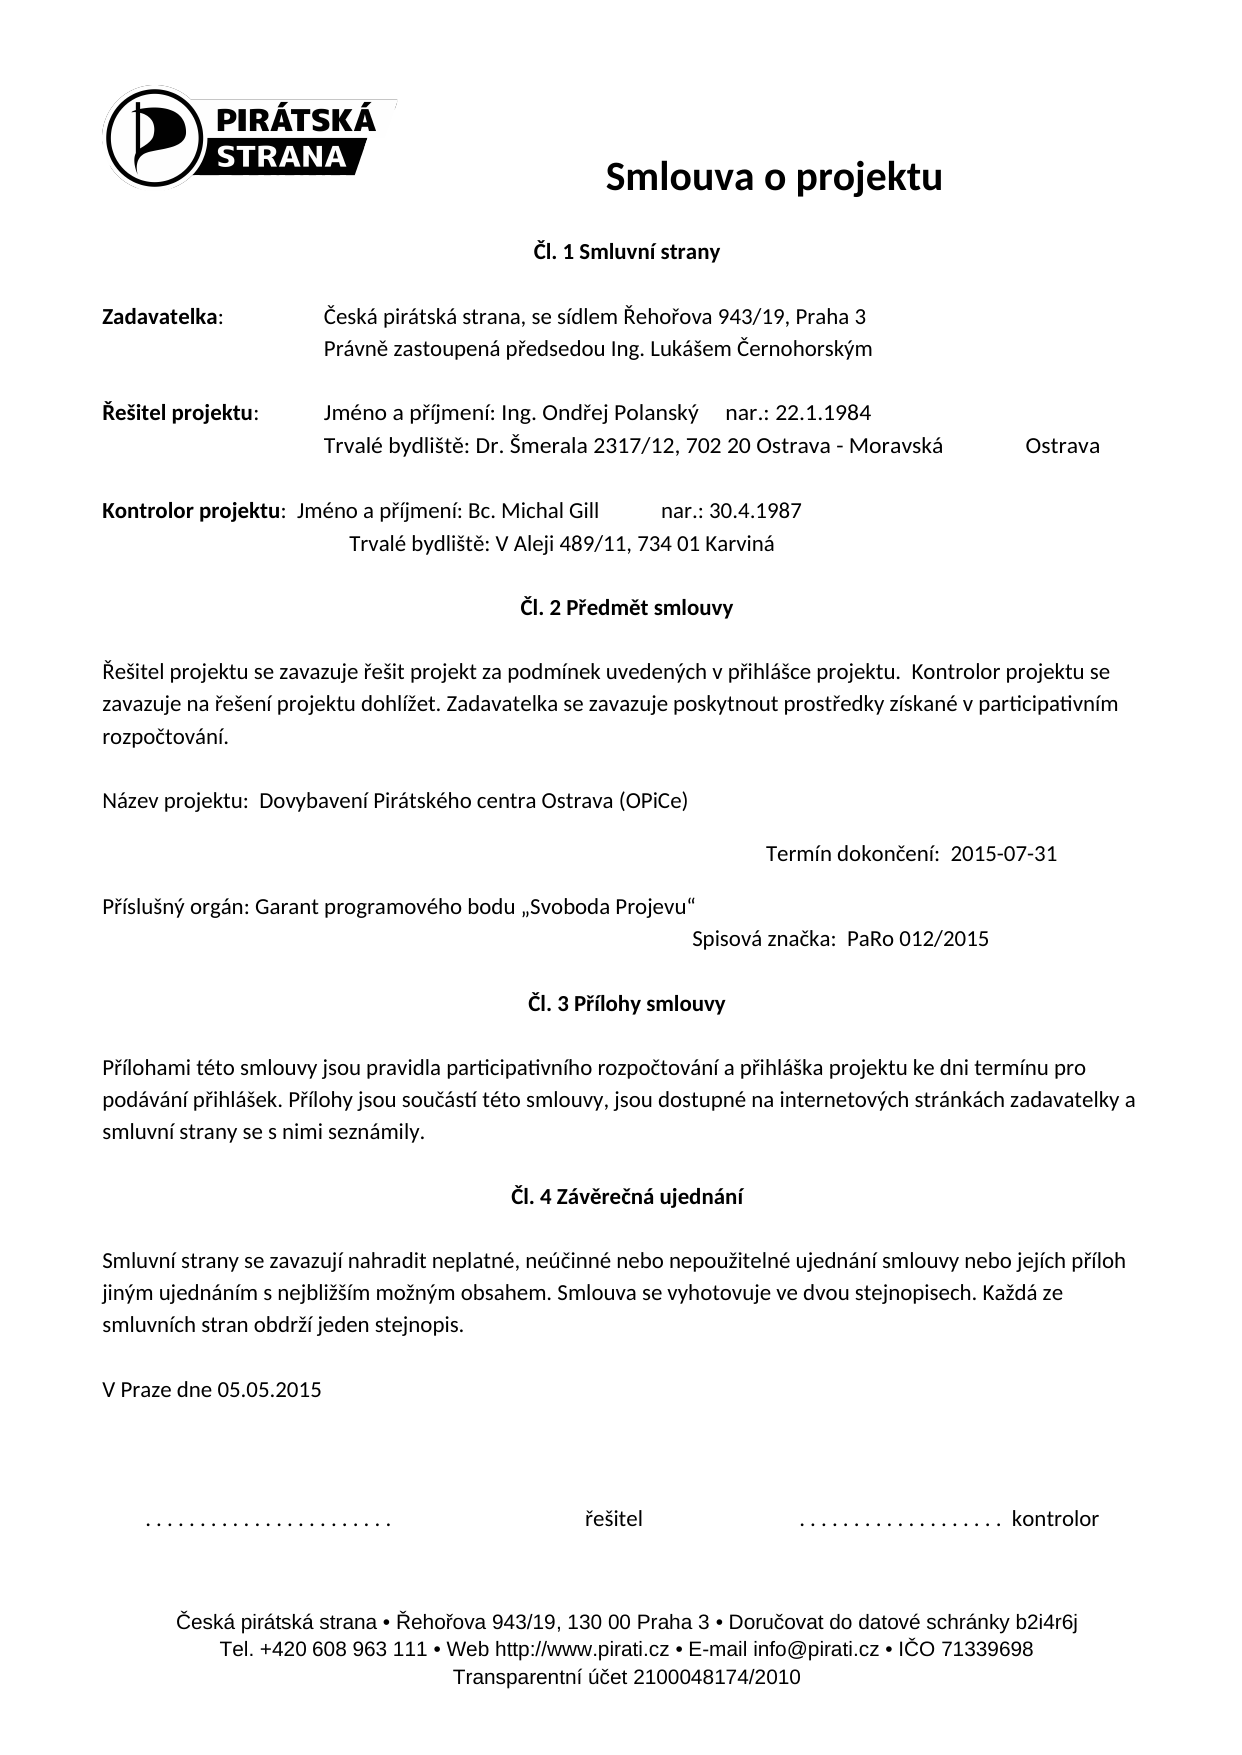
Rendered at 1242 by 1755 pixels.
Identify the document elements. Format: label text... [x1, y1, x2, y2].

picture [102, 85, 398, 191]
text . . . . . . . . . . . . . . . . . . . . . . . [102, 1504, 435, 1532]
text Kontrolor projektu: Jméno a příjmení: Bc. Michal Gill nar.: 30.4.1987 [102, 496, 1152, 524]
text . . . . . . . . . . . . . . . . . . . kontrolor [793, 1504, 1106, 1532]
text Zadavatelka: Česká pirátská strana, se sídlem Řehořova 943/19, Praha 3 [102, 302, 1152, 330]
text Trvalé bydliště: Dr. Šmerala 2317/12, 702 20 Ostrava - Moravská Ostrava [102, 431, 1151, 492]
text Přílohami této smlouvy jsou pravidla participativního rozpočtování a přihláška projektu ke dni termínu pro podávání přihlášek. Přílohy jsou součástí této smlouvy, jsou dostupné na internetových stránkách zadavatelky a smluvní strany se s nimi seznámily. [102, 1053, 1152, 1146]
text Čl. 3 Přílohy smlouvy [102, 989, 1152, 1017]
text Čl. 4 Závěrečná ujednání [102, 1182, 1152, 1210]
text řešitel [476, 1504, 752, 1532]
text Řešitel projektu se zavazuje řešit projekt za podmínek uvedených v přihlášce projektu. Kontrolor projektu se zavazuje na řešení projektu dohlížet. Zadavatelka se zavazuje poskytnout prostředky získané v participativním rozpočtování. [102, 657, 1152, 750]
text Smlouva o projektu [102, 150, 1152, 201]
text Trvalé bydliště: V Aleji 489/11, 734 01 Karviná [102, 529, 1152, 557]
text V Praze dne 05.05.2015 [102, 1375, 1152, 1403]
text Právně zastoupená předsedou Ing. Lukášem Černohorským [324, 334, 1152, 362]
text Název projektu: Dovybavení Pirátského centra Ostrava (OPiCe) [102, 786, 1152, 814]
text Čl. 1 Smluvní strany [102, 237, 1152, 265]
text Čl. 2 Předmět smlouvy [102, 593, 1152, 621]
text Příslušný orgán: Garant programového bodu „Svoboda Projevu“ Spisová značka: PaRo 012/2015 [102, 892, 1152, 952]
text Řešitel projektu: Jméno a příjmení: Ing. Ondřej Polanský nar.: 22.1.1984 [102, 398, 1151, 426]
text Smluvní strany se zavazují nahradit neplatné, neúčinné nebo nepoužitelné ujednání smlouvy nebo jejích příloh jiným ujednáním s nejbližším možným obsahem. Smlouva se vyhotovuje ve dvou stejnopisech. Každá ze smluvních stran obdrží jeden stejnopis. [102, 1246, 1152, 1339]
text Termín dokončení: 2015-07-31 [102, 839, 1152, 867]
